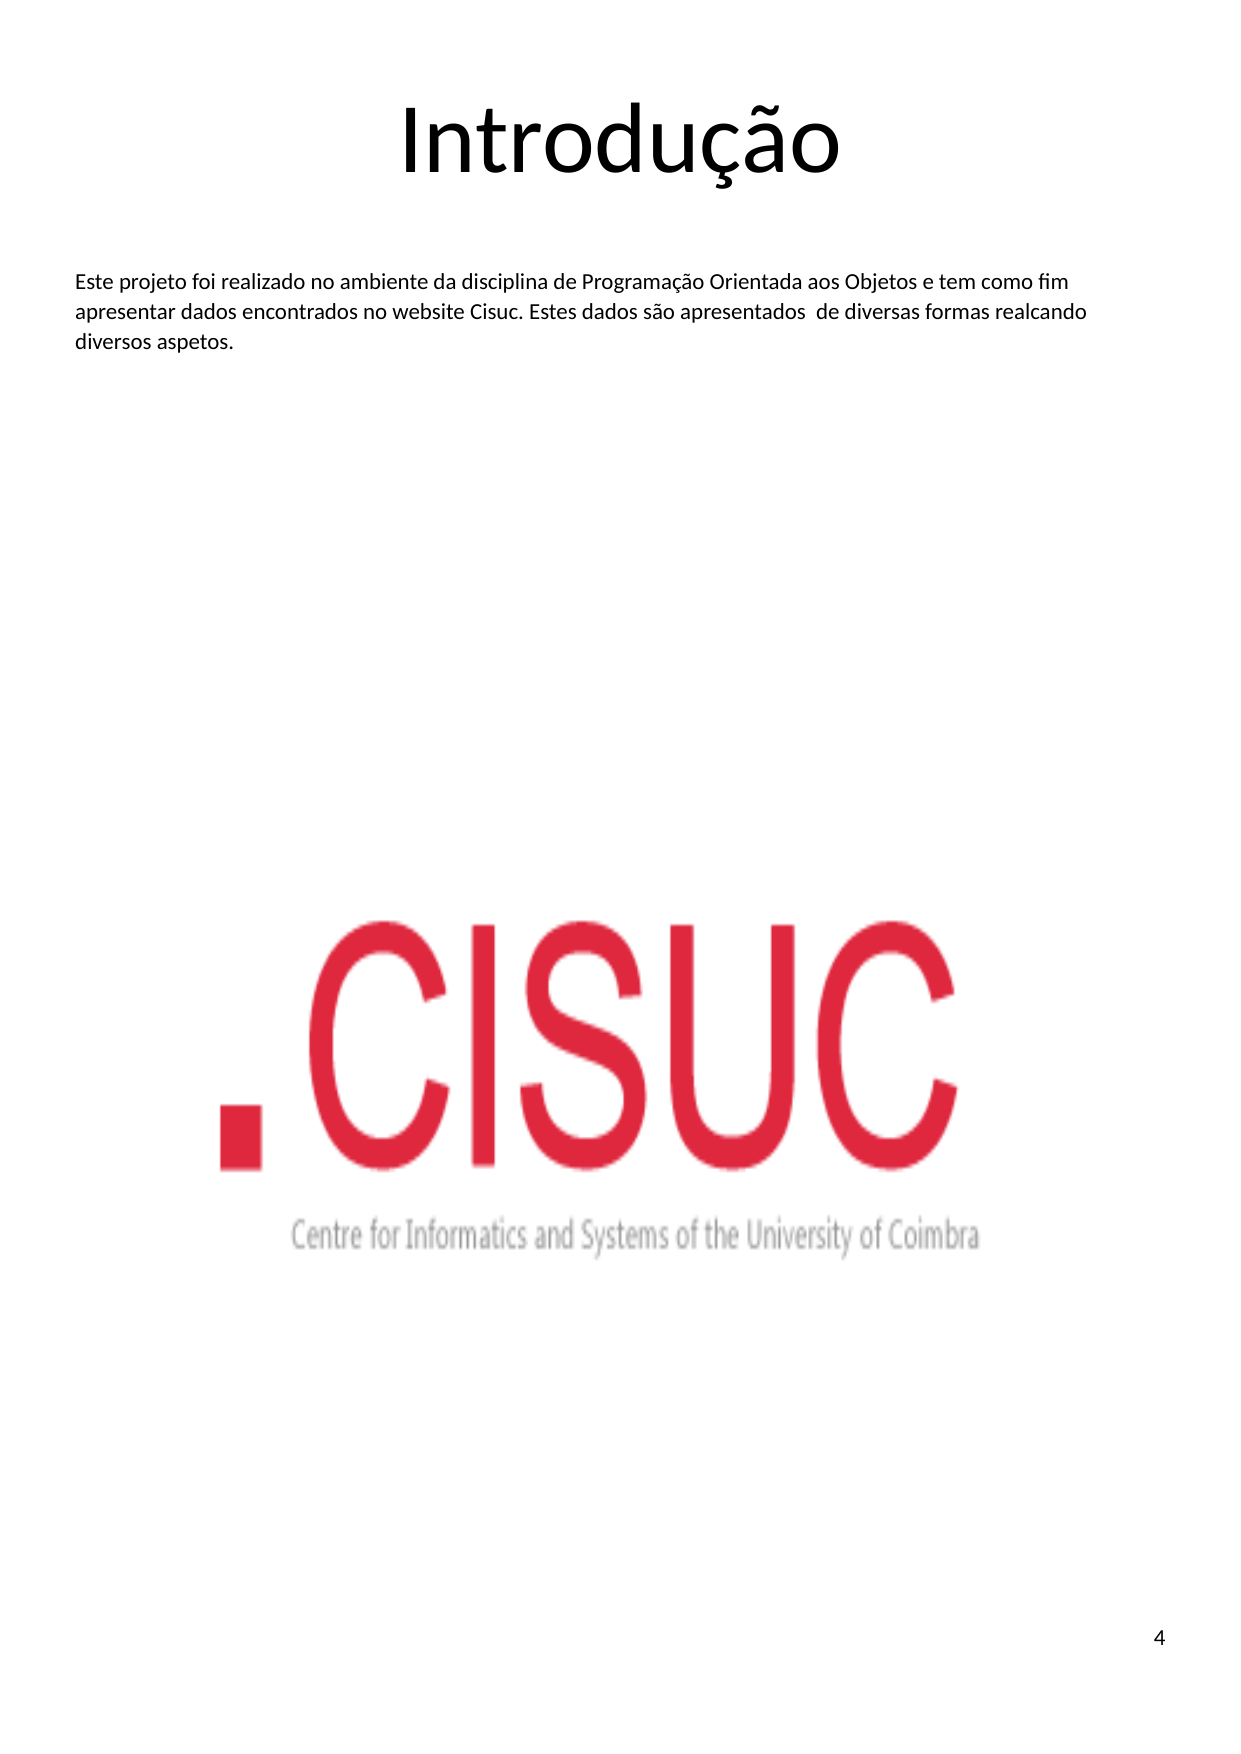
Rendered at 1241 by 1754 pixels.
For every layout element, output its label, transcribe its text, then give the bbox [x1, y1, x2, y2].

text Este projeto foi realizado no ambiente da disciplina de Programação Orientada aos Objetos e tem como fim apresentar dados encontrados no website Cisuc. Estes dados são apresentados de diversas formas realcando diversos aspetos. [75, 267, 1165, 355]
text Introdução [75, 75, 1165, 197]
picture [214, 783, 1011, 1283]
